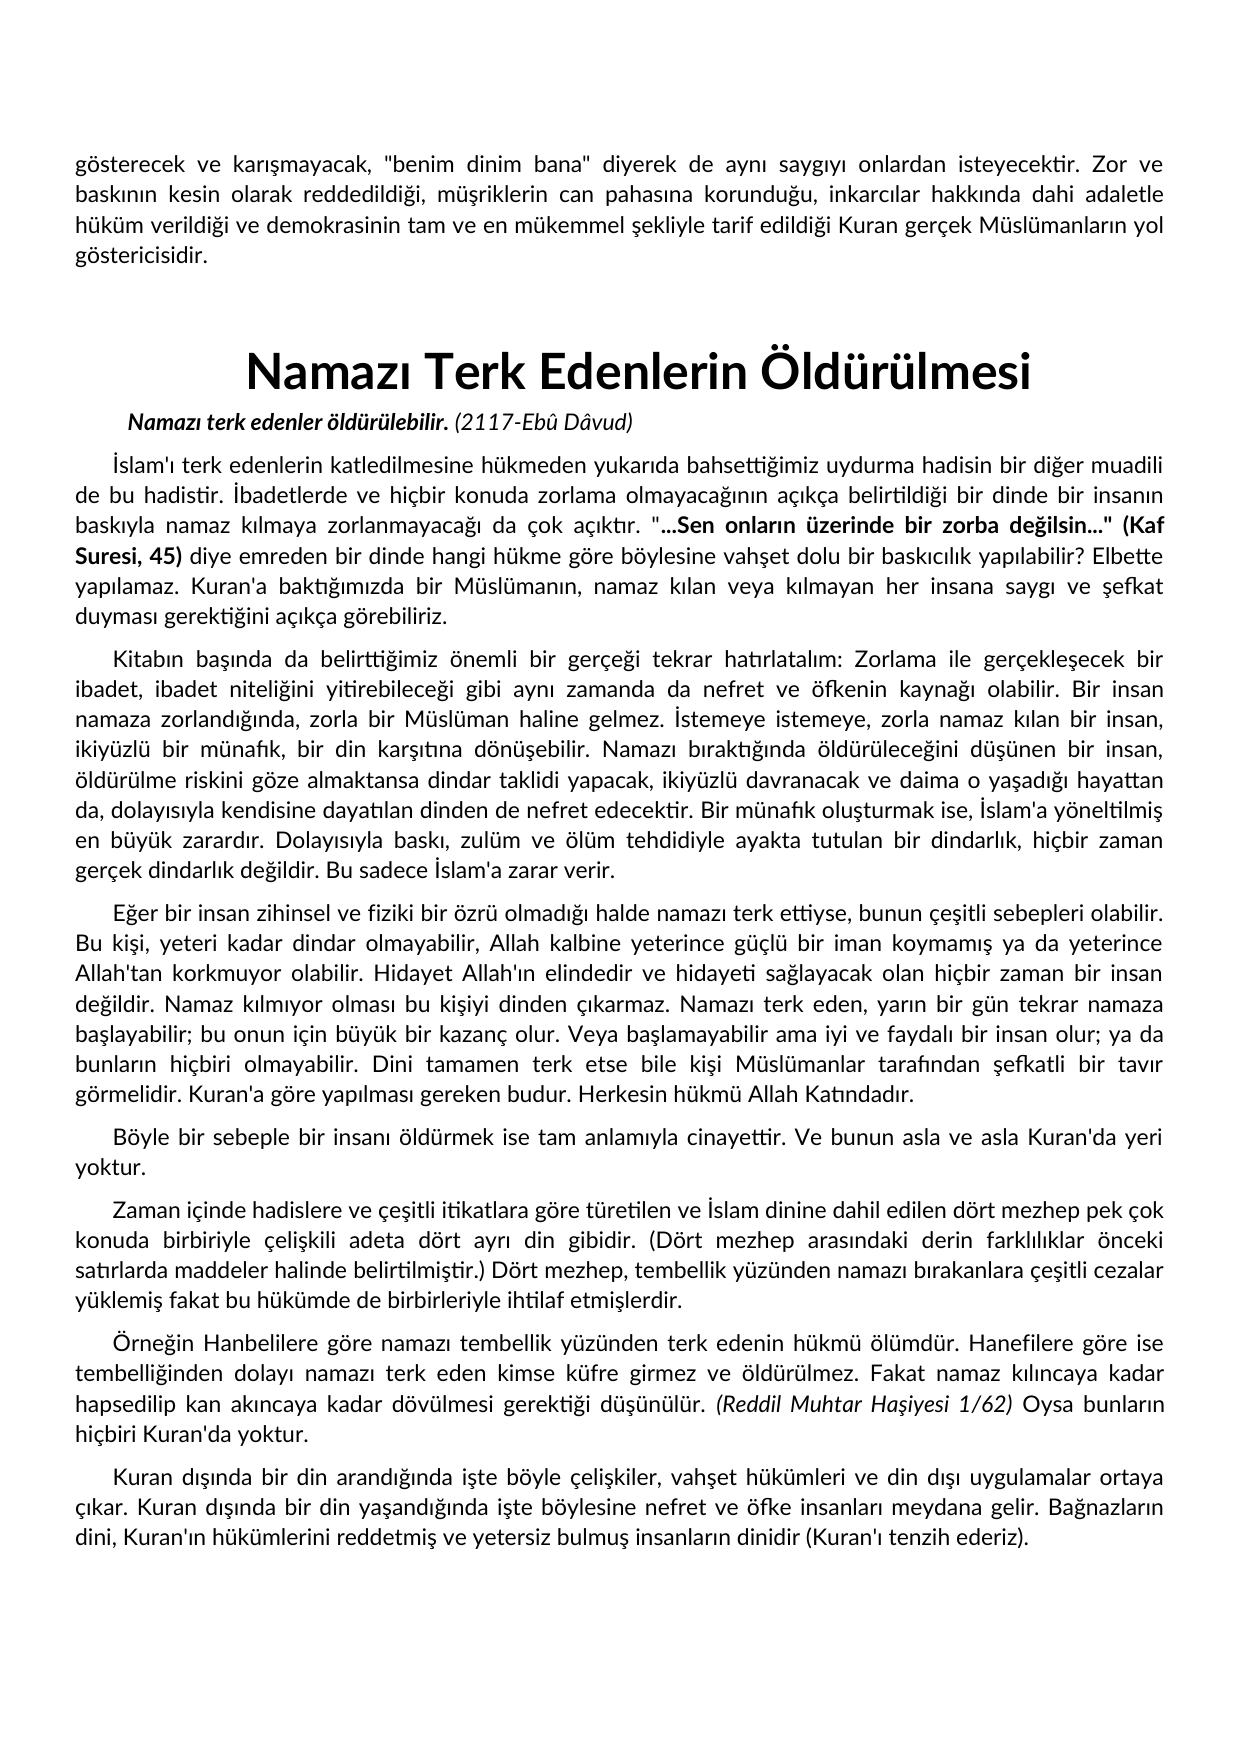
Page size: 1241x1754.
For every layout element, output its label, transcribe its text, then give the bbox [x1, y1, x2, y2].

text Örneğin Hanbelilere göre namazı tembellik yüzünden terk edenin hükmü ölümdür. Hanefilere göre ise tembelliğinden dolayı namazı terk eden kimse küfre girmez ve öldürülmez. Fakat namaz kılıncaya kadar hapsedilip kan akıncaya kadar dövülmesi gerektiği düşünülür. (Reddil Muhtar Haşiyesi 1/62) Oysa bunların hiçbiri Kuran'da yoktur. [75, 1329, 1165, 1447]
text gösterecek ve karışmayacak, "benim dinim bana" diyerek de aynı saygıyı onlardan isteyecektir. Zor ve baskının kesin olarak reddedildiği, müşriklerin can pahasına korunduğu, inkarcılar hakkında dahi adaletle hüküm verildiği ve demokrasinin tam ve en mükemmel şekliyle tarif edildiği Kuran gerçek Müslümanların yol göstericisidir. [75, 150, 1165, 268]
text Namazı terk edenler öldürülebilir. (2117-Ebû Dâvud) [127, 408, 1143, 436]
subtitle Namazı Terk Edenlerin Öldürülmesi [112, 340, 1165, 400]
text Zaman içinde hadislere ve çeşitli itikatlara göre türetilen ve İslam dinine dahil edilen dört mezhep pek çok konuda birbiriyle çelişkili adeta dört ayrı din gibidir. (Dört mezhep arasındaki derin farklılıklar önceki satırlarda maddeler halinde belirtilmiştir.) Dört mezhep, tembellik yüzünden namazı bırakanlara çeşitli cezalar yüklemiş fakat bu hükümde de birbirleriyle ihtilaf etmişlerdir. [75, 1196, 1165, 1314]
text Eğer bir insan zihinsel ve fiziki bir özrü olmadığı halde namazı terk ettiyse, bunun çeşitli sebepleri olabilir. Bu kişi, yeteri kadar dindar olmayabilir, Allah kalbine yeterince güçlü bir iman koymamış ya da yeterince Allah'tan korkmuyor olabilir. Hidayet Allah'ın elindedir ve hidayeti sağlayacak olan hiçbir zaman bir insan değildir. Namaz kılmıyor olması bu kişiyi dinden çıkarmaz. Namazı terk eden, yarın bir gün tekrar namaza başlayabilir; bu onun için büyük bir kazanç olur. Veya başlamayabilir ama iyi ve faydalı bir insan olur; ya da bunların hiçbiri olmayabilir. Dini tamamen terk etse bile kişi Müslümanlar tarafından şefkatli bir tavır görmelidir. Kuran'a göre yapılması gereken budur. Herkesin hükmü Allah Katındadır. [75, 899, 1165, 1107]
text Kitabın başında da belirttiğimiz önemli bir gerçeği tekrar hatırlatalım: Zorlama ile gerçekleşecek bir ibadet, ibadet niteliğini yitirebileceği gibi aynı zamanda da nefret ve öfkenin kaynağı olabilir. Bir insan namaza zorlandığında, zorla bir Müslüman haline gelmez. İstemeye istemeye, zorla namaz kılan bir insan, ikiyüzlü bir münafık, bir din karşıtına dönüşebilir. Namazı bıraktığında öldürüleceğini düşünen bir insan, öldürülme riskini göze almaktansa dindar taklidi yapacak, ikiyüzlü davranacak ve daima o yaşadığı hayattan da, dolayısıyla kendisine dayatılan dinden de nefret edecektir. Bir münafık oluşturmak ise, İslam'a yöneltilmiş en büyük zarardır. Dolayısıyla baskı, zulüm ve ölüm tehdidiyle ayakta tutulan bir dindarlık, hiçbir zaman gerçek dindarlık değildir. Bu sadece İslam'a zarar verir. [75, 644, 1165, 883]
text Böyle bir sebeple bir insanı öldürmek ise tam anlamıyla cinayettir. Ve bunun asla ve asla Kuran'da yeri yoktur. [75, 1123, 1165, 1180]
text Kuran dışında bir din arandığında işte böyle çelişkiler, vahşet hükümleri ve din dışı uygulamalar ortaya çıkar. Kuran dışında bir din yaşandığında işte böylesine nefret ve öfke insanları meydana gelir. Bağnazların dini, Kuran'ın hükümlerini reddetmiş ve yetersiz bulmuş insanların dinidir (Kuran'ı tenzih ederiz). [75, 1462, 1165, 1550]
text İslam'ı terk edenlerin katledilmesine hükmeden yukarıda bahsettiğimiz uydurma hadisin bir diğer muadili de bu hadistir. İbadetlerde ve hiçbir konuda zorlama olmayacağının açıkça belirtildiği bir dinde bir insanın baskıyla namaz kılmaya zorlanmayacağı da çok açıktır. "...Sen onların üzerinde bir zorba değilsin..." (Kaf Suresi, 45) diye emreden bir dinde hangi hükme göre böylesine vahşet dolu bir baskıcılık yapılabilir? Elbette yapılamaz. Kuran'a baktığımızda bir Müslümanın, namaz kılan veya kılmayan her insana saygı ve şefkat duyması gerektiğini açıkça görebiliriz. [75, 451, 1165, 629]
